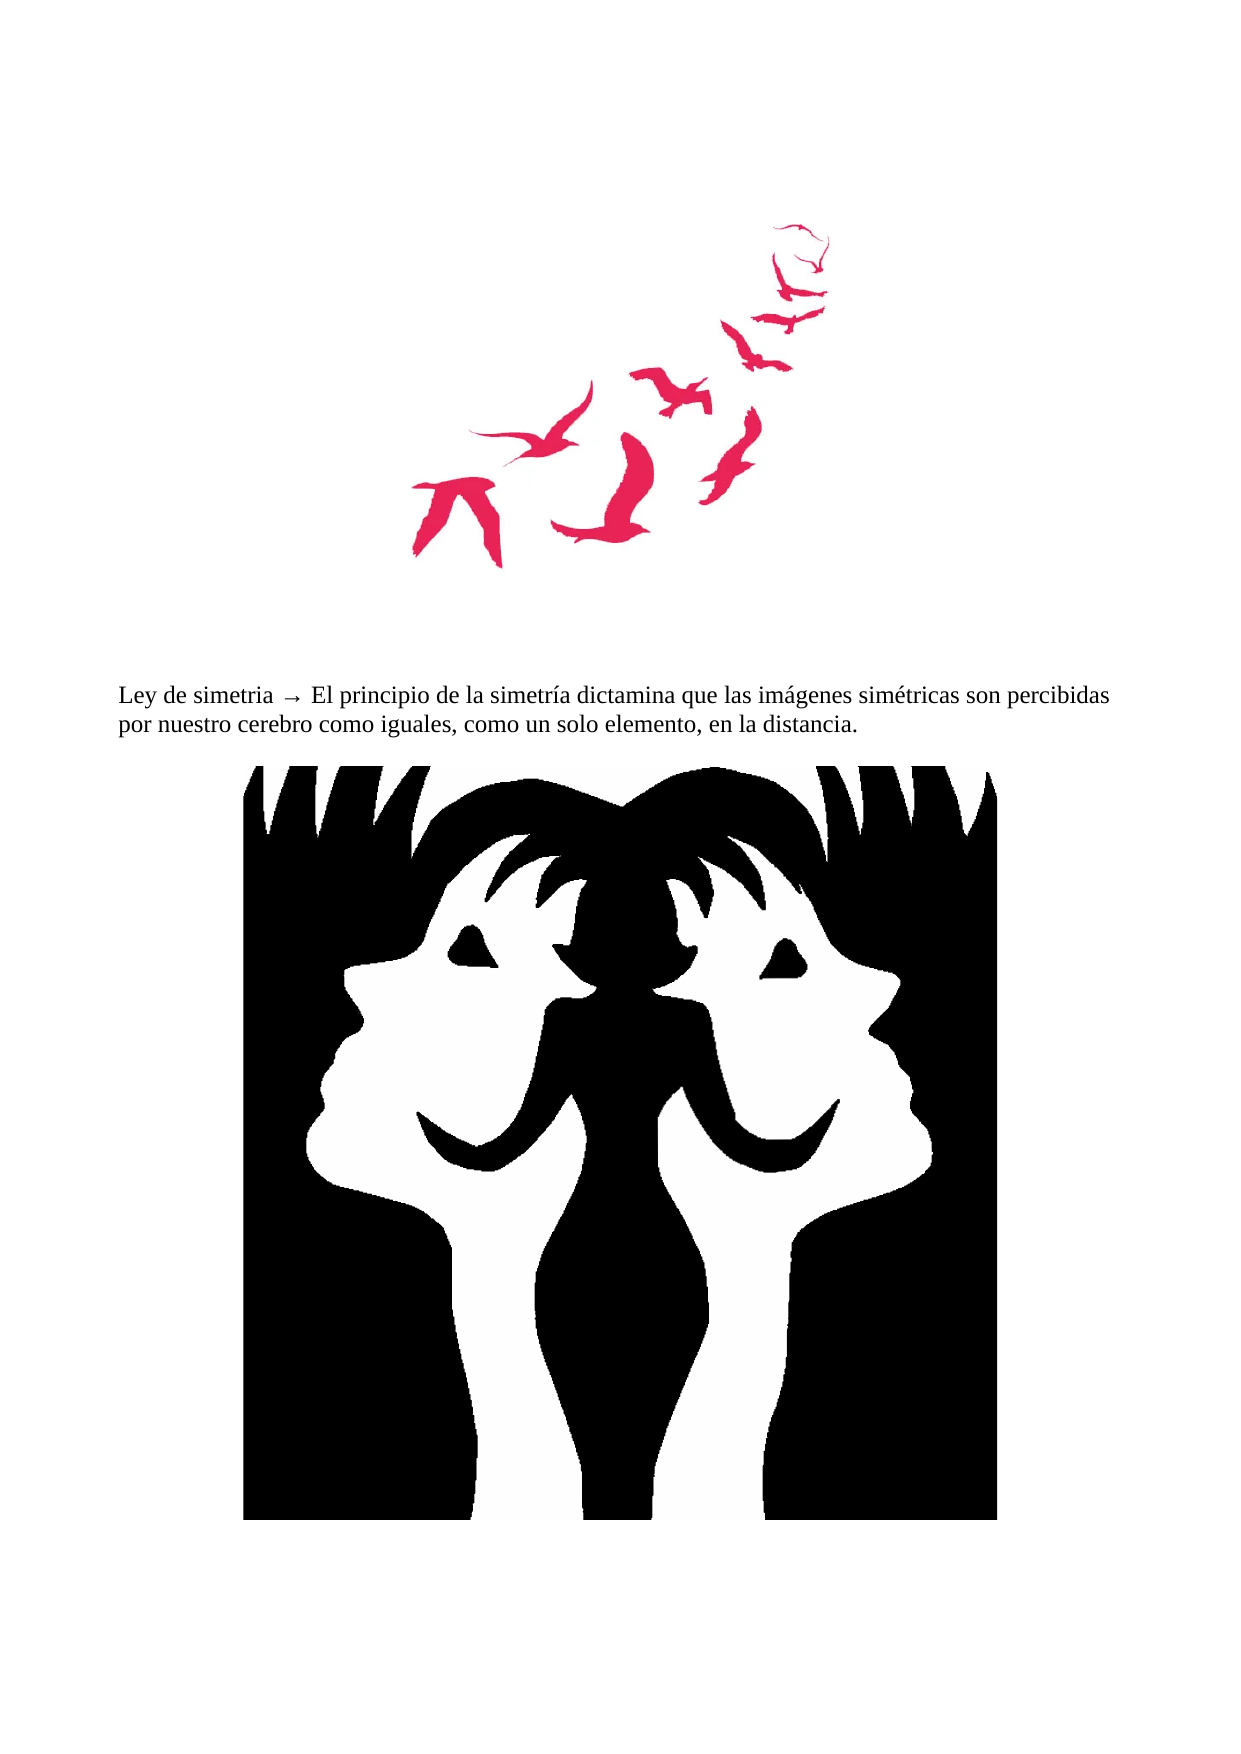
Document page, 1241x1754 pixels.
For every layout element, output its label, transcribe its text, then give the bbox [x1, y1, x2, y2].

picture [243, 766, 998, 1520]
text Ley de simetria → El principio de la simetría dictamina que las imágenes simétricas son percibidas por nuestro cerebro como iguales, como un solo elemento, en la distancia. [118, 680, 1122, 737]
picture [216, 169, 1024, 623]
